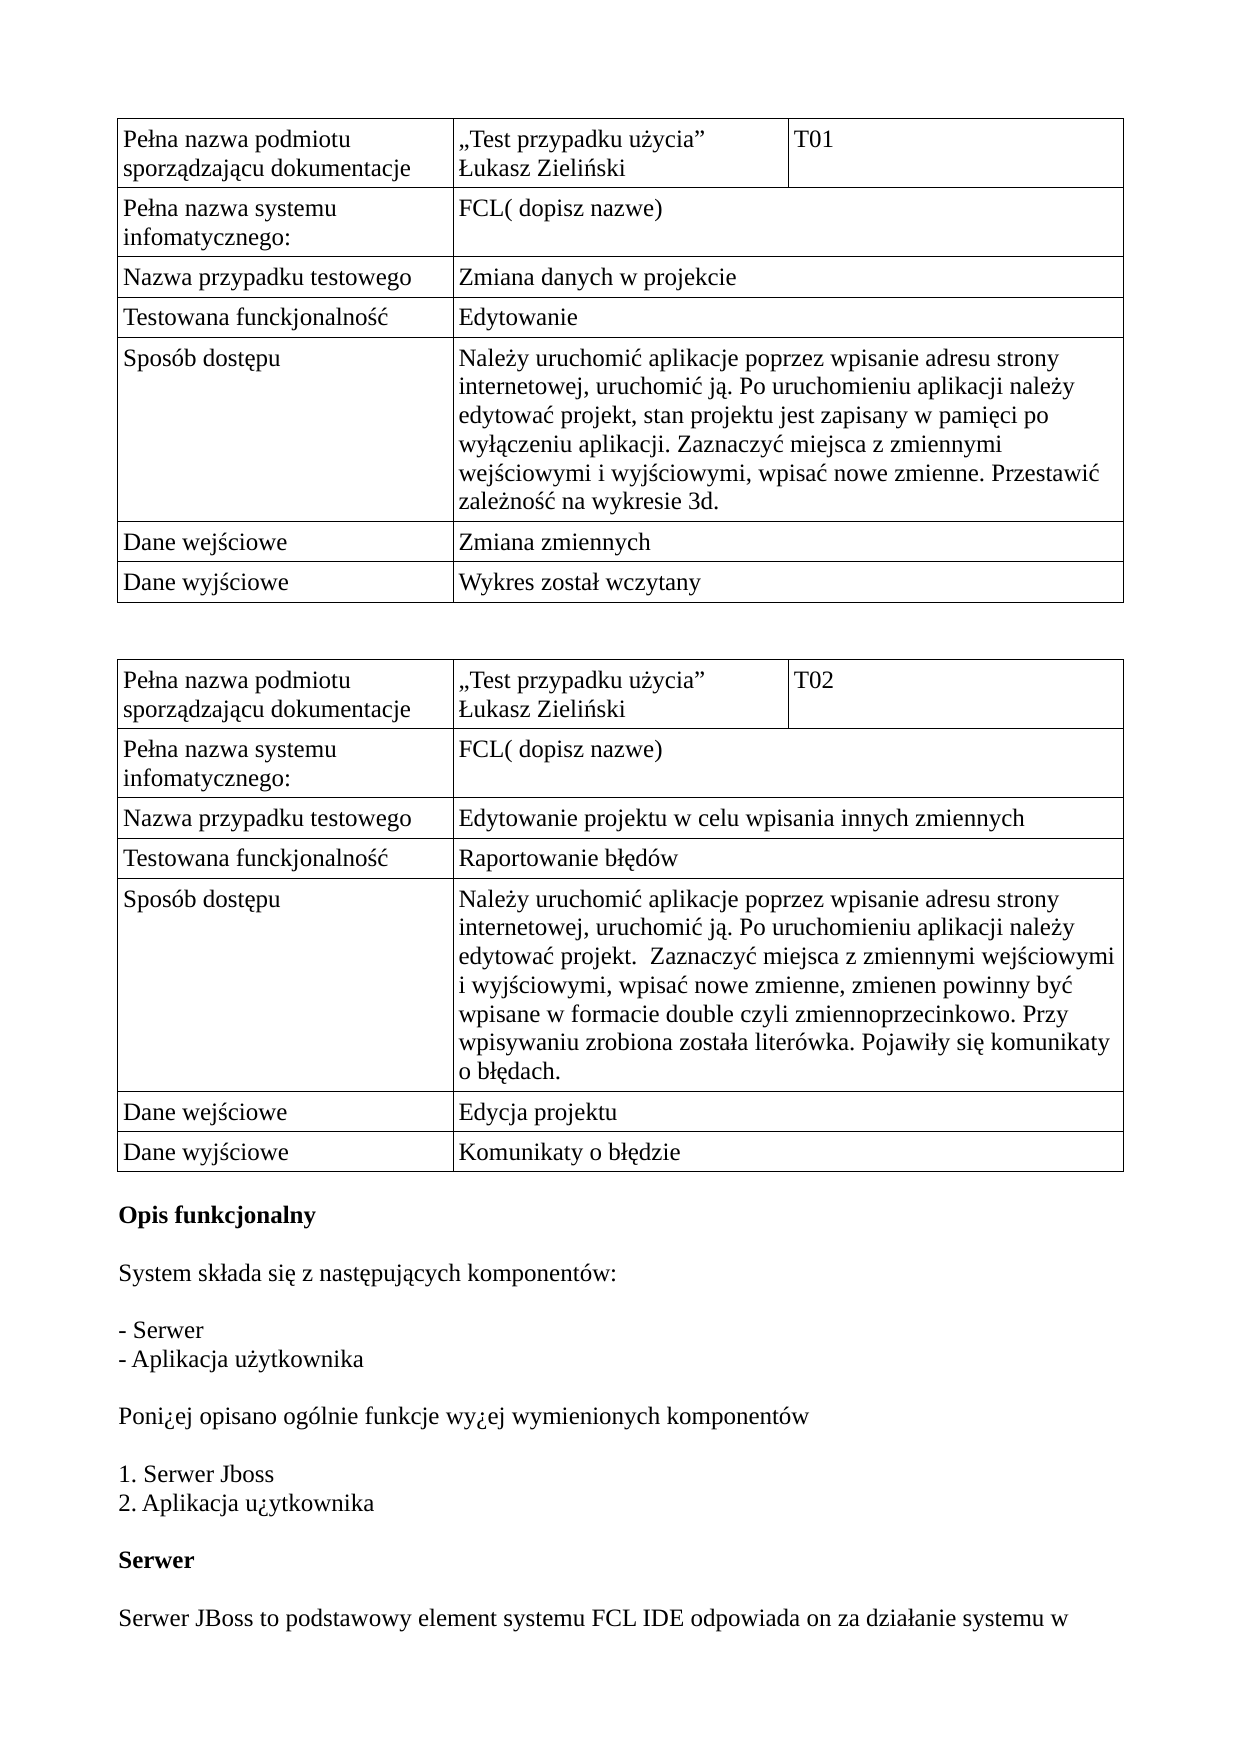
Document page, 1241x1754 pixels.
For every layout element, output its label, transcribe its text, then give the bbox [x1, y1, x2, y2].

table_header „Test przypadku użycia” Łukasz Zieliński [454, 660, 788, 728]
table_cell Dane wejściowe [118, 1092, 453, 1131]
table_cell Nazwa przypadku testowego [118, 798, 453, 838]
table_cell Pełna nazwa systemu infomatycznego: [118, 188, 453, 256]
table_cell Raportowanie błędów [454, 839, 1123, 878]
table_header „Test przypadku użycia” Łukasz Zieliński [454, 119, 788, 187]
text System składa się z następujących komponentów: [118, 1258, 1122, 1286]
text - Aplikacja użytkownika [118, 1344, 1122, 1373]
table_header T02 [789, 660, 1123, 728]
table_cell Sposób dostępu [118, 338, 453, 521]
table_cell Dane wyjściowe [118, 1132, 453, 1171]
text Serwer JBoss to podstawowy element systemu FCL IDE odpowiada on za działanie systemu w [118, 1603, 1122, 1631]
table_cell Edytowanie projektu w celu wpisania innych zmiennych [454, 798, 1123, 838]
table_cell Nazwa przypadku testowego [118, 257, 453, 297]
text 1. Serwer Jboss [118, 1459, 1122, 1488]
table_cell Dane wejściowe [118, 522, 453, 561]
table_cell Zmiana danych w projekcie [454, 257, 1123, 297]
table_cell Wykres został wczytany [454, 562, 1123, 602]
table_cell Dane wyjściowe [118, 562, 453, 602]
table_cell Należy uruchomić aplikacje poprzez wpisanie adresu strony internetowej, uruchomić ją. Po uruchomieniu aplikacji należy edytować projekt, stan projektu jest zapisany w pamięci po wyłączeniu aplikacji. Zaznaczyć miejsca z zmiennymi wejściowymi i wyjściowymi, wpisać nowe zmienne. Przestawić zależność na wykresie 3d. [454, 338, 1123, 521]
table_header T01 [789, 119, 1123, 187]
table_cell Zmiana zmiennych [454, 522, 1123, 561]
table_cell Testowana funckjonalność [118, 298, 453, 337]
text - Serwer [118, 1315, 1122, 1344]
text Opis funkcjonalny [118, 1200, 1122, 1229]
table_cell Należy uruchomić aplikacje poprzez wpisanie adresu strony internetowej, uruchomić ją. Po uruchomieniu aplikacji należy edytować projekt. Zaznaczyć miejsca z zmiennymi wejściowymi i wyjściowymi, wpisać nowe zmienne, zmienen powinny być wpisane w formacie double czyli zmiennoprzecinkowo. Przy wpisywaniu zrobiona została literówka. Pojawiły się komunikaty o błędach. [454, 879, 1123, 1091]
table_cell FCL( dopisz nazwe) [454, 729, 1123, 797]
text 2. Aplikacja u¿ytkownika [118, 1488, 1122, 1516]
text Serwer [118, 1545, 1122, 1574]
table_cell Edycja projektu [454, 1092, 1123, 1131]
table_cell Pełna nazwa systemu infomatycznego: [118, 729, 453, 797]
table_cell Edytowanie [454, 298, 1123, 337]
table_cell FCL( dopisz nazwe) [454, 188, 1123, 256]
text Poni¿ej opisano ogólnie funkcje wy¿ej wymienionych komponentów [118, 1401, 1122, 1430]
table_header Pełna nazwa podmiotu sporządzającu dokumentacje [118, 660, 453, 728]
table_cell Sposób dostępu [118, 879, 453, 1091]
table_cell Testowana funckjonalność [118, 839, 453, 878]
table_cell Komunikaty o błędzie [454, 1132, 1123, 1171]
table_header Pełna nazwa podmiotu sporządzającu dokumentacje [118, 119, 453, 187]
